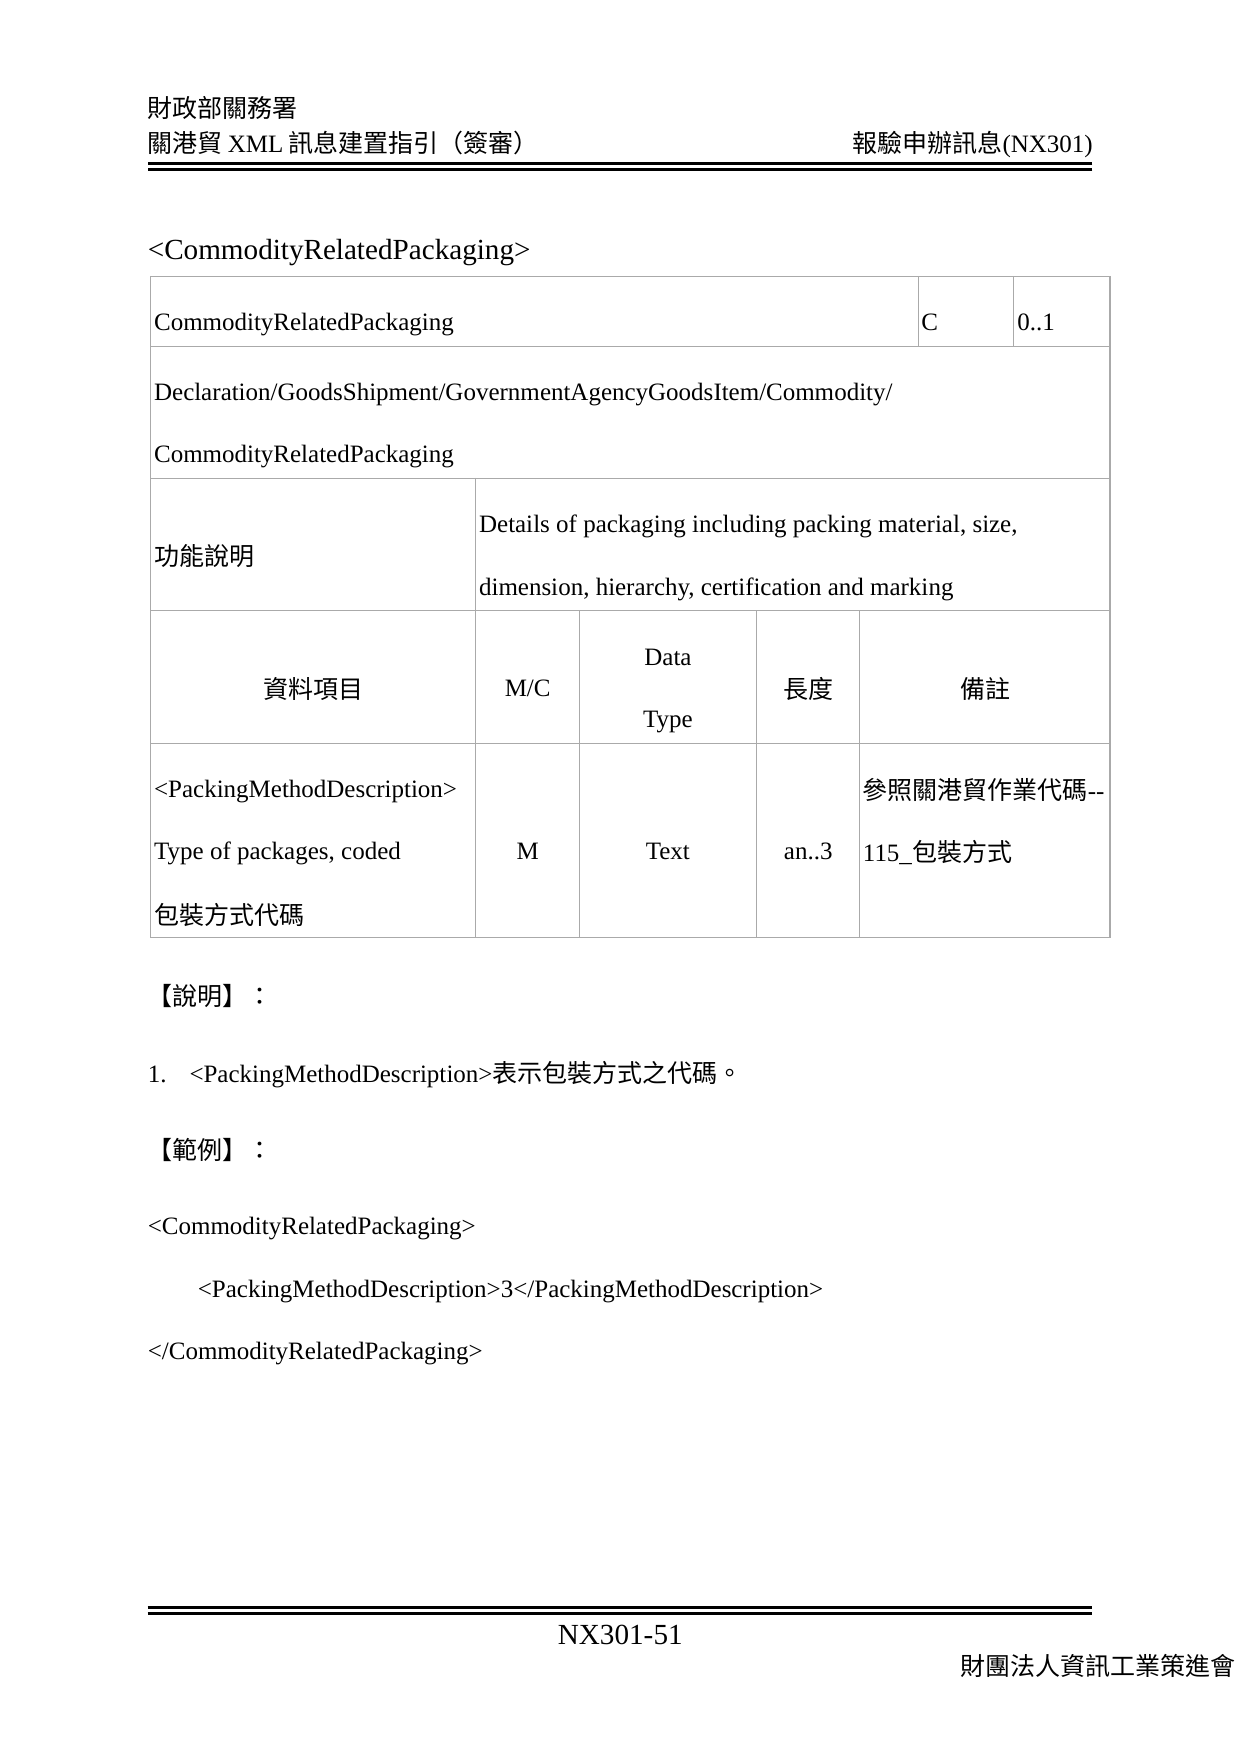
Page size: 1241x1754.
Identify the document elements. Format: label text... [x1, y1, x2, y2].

text 【說明】： [148, 953, 1092, 1015]
table_header C [919, 277, 1013, 346]
subtitle <PackingMethodDescription>3</PackingMethodDescription> [148, 1247, 1092, 1309]
table_cell Data Type [580, 611, 756, 742]
subtitle </CommodityRelatedPackaging> [148, 1309, 1092, 1372]
table_cell <PackingMethodDescription> Type of packages, coded 包裝方式代碼 [151, 744, 475, 937]
table_cell Details of packaging including packing material, size, dimension, hierarchy, certification and marking [476, 479, 1109, 610]
table_cell an..3 [757, 744, 859, 937]
table_cell 備註 [860, 611, 1109, 742]
table_header CommodityRelatedPackaging [151, 277, 918, 346]
table_cell Text [580, 744, 756, 937]
subtitle <CommodityRelatedPackaging> [148, 207, 1092, 269]
table_cell Declaration/GoodsShipment/GovernmentAgencyGoodsItem/Commodity/CommodityRelatedPackaging [151, 347, 1109, 478]
table_cell M [476, 744, 579, 937]
table_cell 長度 [757, 611, 859, 742]
list <PackingMethodDescription>表示包裝方式之代碼。 [148, 1030, 1092, 1092]
table_cell M/C [476, 611, 579, 742]
table_cell 資料項目 [151, 611, 475, 742]
table_header 0..1 [1014, 277, 1109, 346]
text 【範例】： [148, 1107, 1092, 1169]
table_cell 參照關港貿作業代碼--115_包裝方式 [860, 744, 1109, 937]
subtitle <CommodityRelatedPackaging> [148, 1184, 1092, 1247]
table_cell 功能說明 [151, 479, 475, 610]
